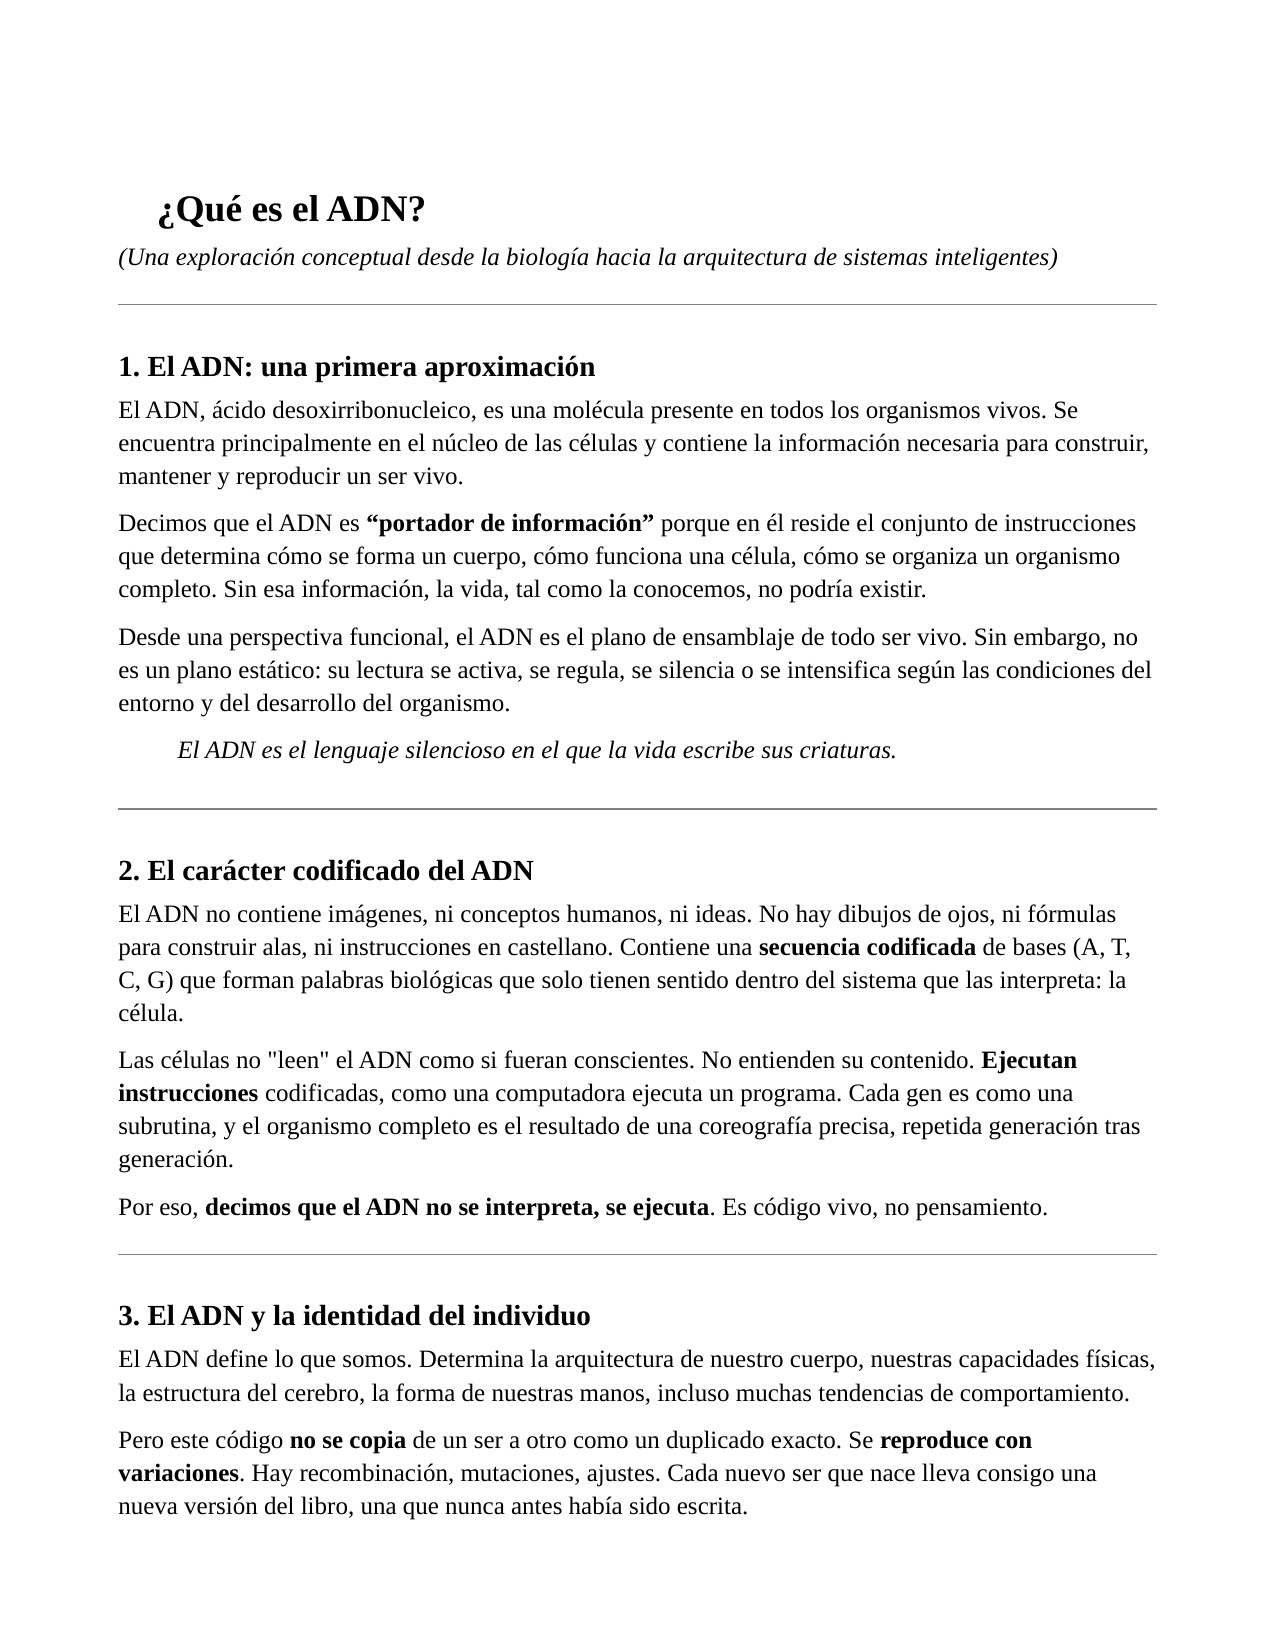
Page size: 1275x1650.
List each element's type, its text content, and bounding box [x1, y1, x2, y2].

subtitle 🧩 ¿Qué es el ADN? [118, 187, 1157, 230]
subtitle 2. El carácter codificado del ADN [118, 853, 1157, 886]
text El ADN, ácido desoxirribonucleico, es una molécula presente en todos los organismos vivos. Se encuentra principalmente en el núcleo de las células y contiene la información necesaria para construir, mantener y reproducir un ser vivo. [118, 395, 1157, 489]
text Por eso, decimos que el ADN no se interpreta, se ejecuta. Es código vivo, no pensamiento. [118, 1192, 1157, 1221]
text (Una exploración conceptual desde la biología hacia la arquitectura de sistemas inteligentes) [118, 242, 1157, 271]
text El ADN no contiene imágenes, ni conceptos humanos, ni ideas. No hay dibujos de ojos, ni fórmulas para construir alas, ni instrucciones en castellano. Contiene una secuencia codificada de bases (A, T, C, G) que forman palabras biológicas que solo tienen sentido dentro del sistema que las interpreta: la célula. [118, 899, 1157, 1027]
text Desde una perspectiva funcional, el ADN es el plano de ensamblaje de todo ser vivo. Sin embargo, no es un plano estático: su lectura se activa, se regula, se silencia o se intensifica según las condiciones del entorno y del desarrollo del organismo. [118, 622, 1157, 717]
text El ADN define lo que somos. Determina la arquitectura de nuestro cuerpo, nuestras capacidades físicas, la estructura del cerebro, la forma de nuestras manos, incluso muchas tendencias de comportamiento. [118, 1344, 1157, 1406]
text Pero este código no se copia de un ser a otro como un duplicado exacto. Se reproduce con variaciones. Hay recombinación, mutaciones, ajustes. Cada nuevo ser que nace lleva consigo una nueva versión del libro, una que nunca antes había sido escrita. [118, 1425, 1157, 1520]
text El ADN es el lenguaje silencioso en el que la vida escribe sus criaturas. [177, 736, 1098, 764]
text Decimos que el ADN es “portador de información” porque en él reside el conjunto de instrucciones que determina cómo se forma un cuerpo, cómo funciona una célula, cómo se organiza un organismo completo. Sin esa información, la vida, tal como la conocemos, no podría existir. [118, 508, 1157, 603]
subtitle 3. El ADN y la identidad del individuo [118, 1298, 1157, 1332]
subtitle 1. El ADN: una primera aproximación [118, 349, 1157, 382]
text Las células no "leen" el ADN como si fueran conscientes. No entienden su contenido. Ejecutan instrucciones codificadas, como una computadora ejecuta un programa. Cada gen es como una subrutina, y el organismo completo es el resultado de una coreografía precisa, repetida generación tras generación. [118, 1045, 1157, 1173]
